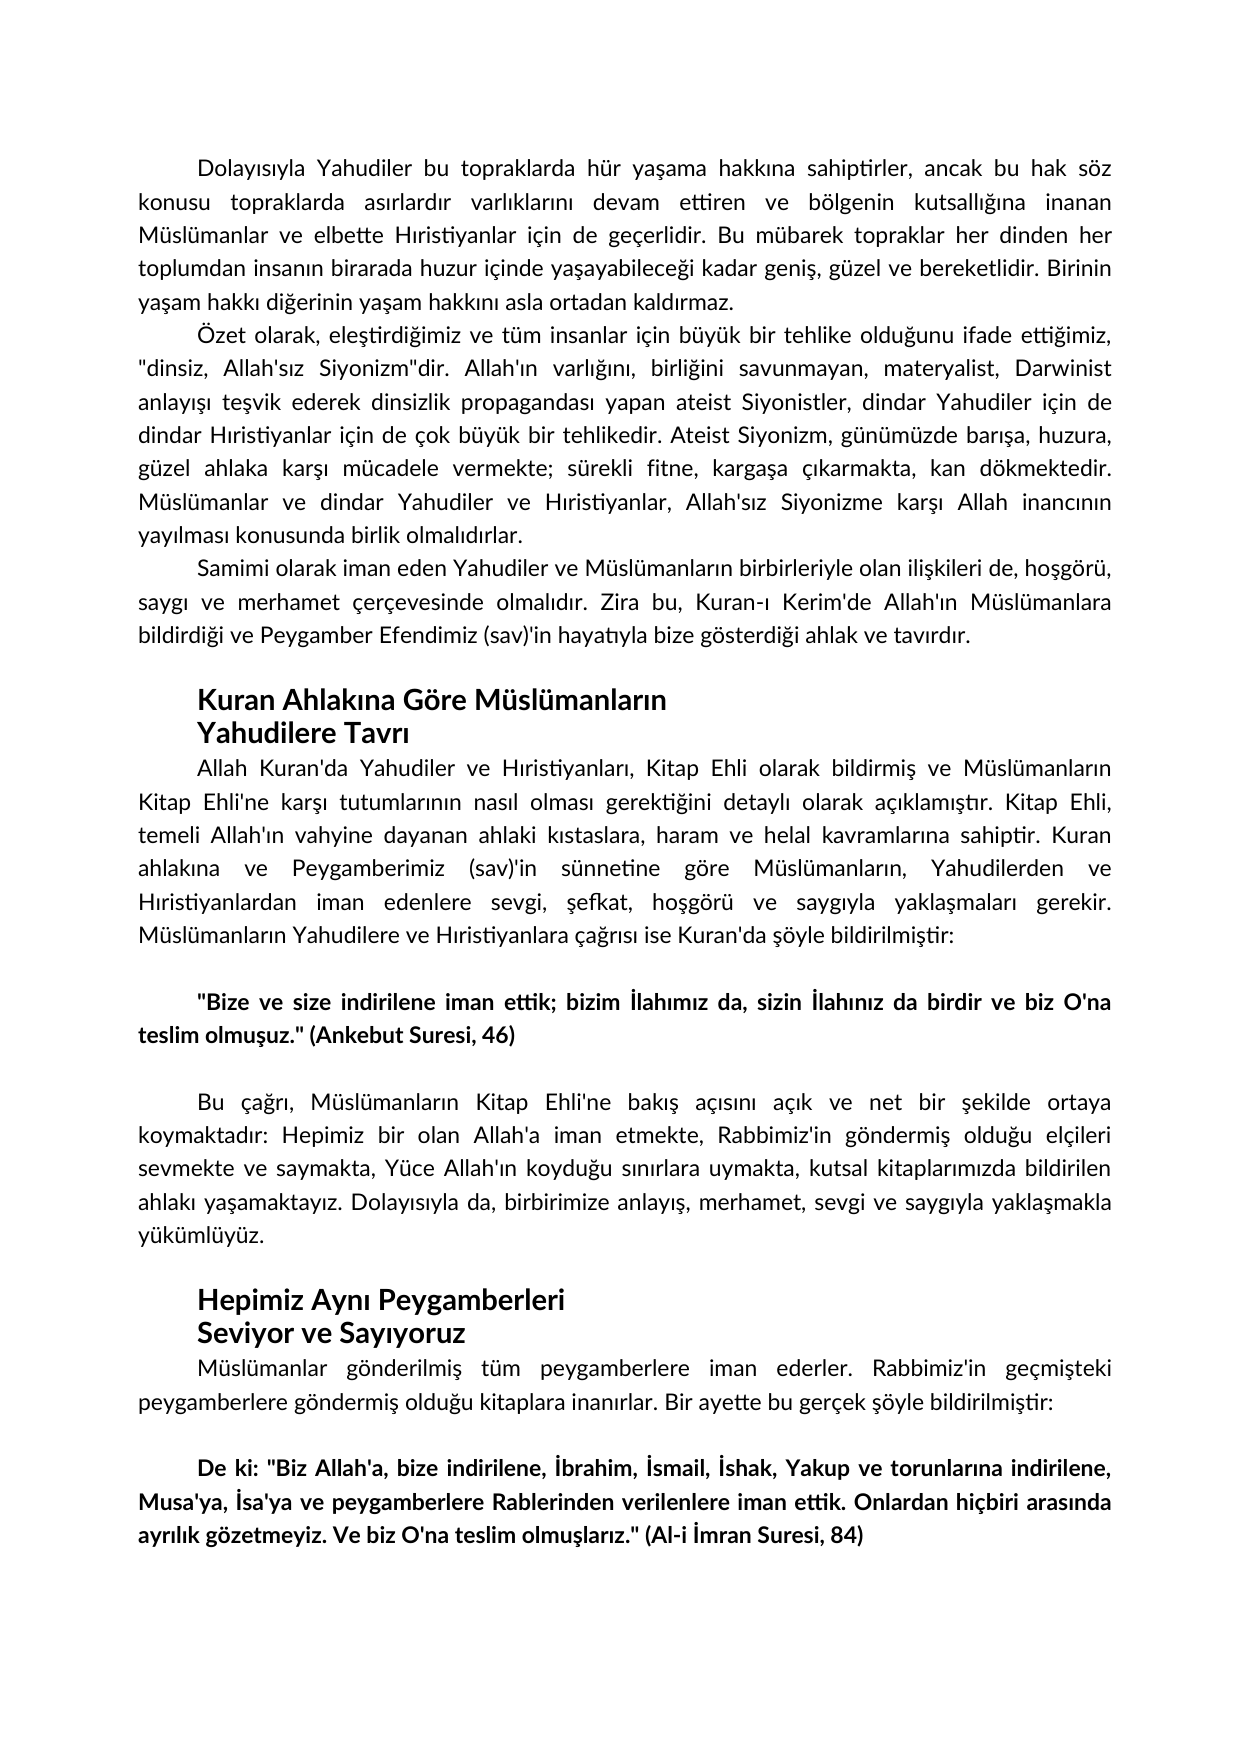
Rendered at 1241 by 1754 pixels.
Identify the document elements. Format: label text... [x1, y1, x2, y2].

text Yahudilere Tavrı [138, 717, 1113, 750]
text Özet olarak, eleştirdiğimiz ve tüm insanlar için büyük bir tehlike olduğunu ifade ettiğimiz, "dinsiz, Allah'sız Siyonizm"dir. Allah'ın varlığını, birliğini savunmayan, materyalist, Darwinist anlayışı teşvik ederek dinsizlik propagandası yapan ateist Siyonistler, dindar Yahudiler için de dindar Hıristiyanlar için de çok büyük bir tehlikedir. Ateist Siyonizm, günümüzde barışa, huzura, güzel ahlaka karşı mücadele vermekte; sürekli fitne, kargaşa çıkarmakta, kan dökmektedir. Müslümanlar ve dindar Yahudiler ve Hıristiyanlar, Allah'sız Siyonizme karşı Allah inancının yayılması konusunda birlik olmalıdırlar. [138, 317, 1113, 550]
text "Bize ve size indirilene iman ettik; bizim İlahımız da, sizin İlahınız da birdir ve biz O'na teslim olmuşuz." (Ankebut Suresi, 46) [138, 983, 1113, 1050]
text Hepimiz Aynı Peygamberleri [138, 1283, 1113, 1317]
text Dolayısıyla Yahudiler bu topraklarda hür yaşama hakkına sahiptirler, ancak bu hak söz konusu topraklarda asırlardır varlıklarını devam ettiren ve bölgenin kutsallığına inanan Müslümanlar ve elbette Hıristiyanlar için de geçerlidir. Bu mübarek topraklar her dinden her toplumdan insanın birarada huzur içinde yaşayabileceği kadar geniş, güzel ve bereketlidir. Birinin yaşam hakkı diğerinin yaşam hakkını asla ortadan kaldırmaz. [138, 150, 1113, 317]
text Allah Kuran'da Yahudiler ve Hıristiyanları, Kitap Ehli olarak bildirmiş ve Müslümanların Kitap Ehli'ne karşı tutumlarının nasıl olması gerektiğini detaylı olarak açıklamıştır. Kitap Ehli, temeli Allah'ın vahyine dayanan ahlaki kıstaslara, haram ve helal kavramlarına sahiptir. Kuran ahlakına ve Peygamberimiz (sav)'in sünnetine göre Müslümanların, Yahudilerden ve Hıristiyanlardan iman edenlere sevgi, şefkat, hoşgörü ve saygıyla yaklaşmaları gerekir. Müslümanların Yahudilere ve Hıristiyanlara çağrısı ise Kuran'da şöyle bildirilmiştir: [138, 750, 1113, 950]
text Bu çağrı, Müslümanların Kitap Ehli'ne bakış açısını açık ve net bir şekilde ortaya koymaktadır: Hepimiz bir olan Allah'a iman etmekte, Rabbimiz'in göndermiş olduğu elçileri sevmekte ve saymakta, Yüce Allah'ın koyduğu sınırlara uymakta, kutsal kitaplarımızda bildirilen ahlakı yaşamaktayız. Dolayısıyla da, birbirimize anlayış, merhamet, sevgi ve saygıyla yaklaşmakla yükümlüyüz. [138, 1083, 1113, 1250]
text Müslümanlar gönderilmiş tüm peygamberlere iman ederler. Rabbimiz'in geçmişteki peygamberlere göndermiş olduğu kitaplara inanırlar. Bir ayette bu gerçek şöyle bildirilmiştir: [138, 1350, 1113, 1417]
text De ki: "Biz Allah'a, bize indirilene, İbrahim, İsmail, İshak, Yakup ve torunlarına indirilene, Musa'ya, İsa'ya ve peygamberlere Rablerinden verilenlere iman ettik. Onlardan hiçbiri arasında ayrılık gözetmeyiz. Ve biz O'na teslim olmuşlarız." (Al-i İmran Suresi, 84) [138, 1450, 1113, 1550]
text Samimi olarak iman eden Yahudiler ve Müslümanların birbirleriyle olan ilişkileri de, hoşgörü, saygı ve merhamet çerçevesinde olmalıdır. Zira bu, Kuran-ı Kerim'de Allah'ın Müslümanlara bildirdiği ve Peygamber Efendimiz (sav)'in hayatıyla bize gösterdiği ahlak ve tavırdır. [138, 550, 1113, 650]
text Seviyor ve Sayıyoruz [138, 1317, 1113, 1350]
text Kuran Ahlakına Göre Müslümanların [138, 683, 1113, 717]
